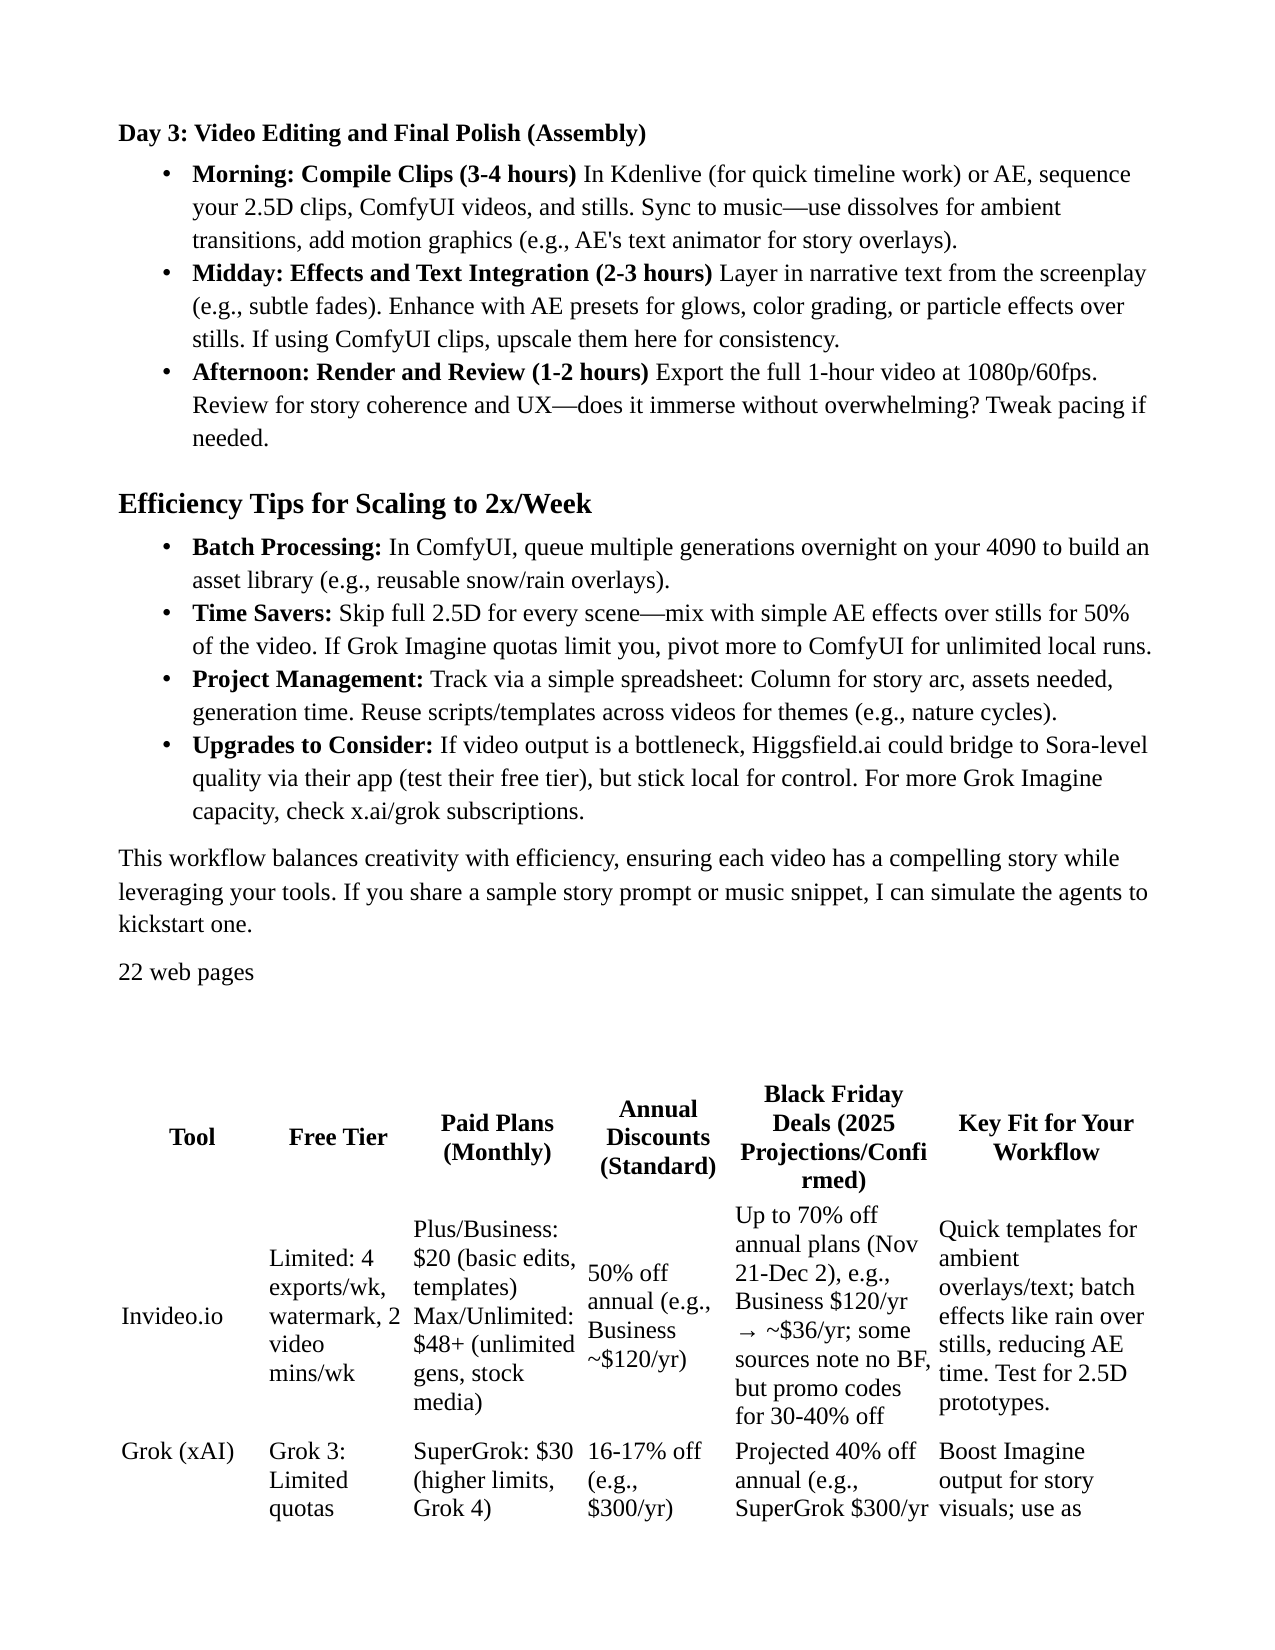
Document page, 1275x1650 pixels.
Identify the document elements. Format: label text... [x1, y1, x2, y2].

table_cell Invideo.io [118, 1197, 266, 1433]
table_cell Up to 70% off annual plans (Nov 21-Dec 2), e.g., Business $120/yr → ~$36/yr; some sources note no BF, but promo codes for 30-40% off [732, 1197, 936, 1433]
table_cell SuperGrok: $30 (higher limits, Grok 4) [410, 1433, 584, 1525]
subtitle Day 3: Video Editing and Final Polish (Assembly) [118, 118, 1157, 147]
table_header Tool [118, 1076, 266, 1197]
table_header Black Friday Deals (2025 Projections/Confirmed) [732, 1076, 936, 1197]
list Batch Processing: In ComfyUI, queue multiple generations overnight on your 4090 to build an asset library (e.g., reusable snow/rain overlays). [162, 532, 1157, 593]
table_cell Plus/Business: $20 (basic edits, templates) Max/Unlimited: $48+ (unlimited gens, stock media) [410, 1197, 584, 1433]
list Upgrades to Consider: If video output is a bottleneck, Higgsfield.ai could bridge to Sora-level quality via their app (test their free tier), but stick local for control. For more Grok Imagine capacity, check x.ai/grok subscriptions. [162, 730, 1157, 825]
table_header Key Fit for Your Workflow [936, 1076, 1157, 1197]
table_cell Limited: 4 exports/wk, watermark, 2 video mins/wk [266, 1197, 410, 1433]
list Morning: Compile Clips (3-4 hours) In Kdenlive (for quick timeline work) or AE, sequence your 2.5D clips, ComfyUI videos, and stills. Sync to music—use dissolves for ambient transitions, add motion graphics (e.g., AE's text animator for story overlays). [162, 159, 1157, 254]
table_cell Projected 40% off annual (e.g., SuperGrok $300/yr [732, 1433, 936, 1525]
list Time Savers: Skip full 2.5D for every scene—mix with simple AE effects over stills for 50% of the video. If Grok Imagine quotas limit you, pivot more to ComfyUI for unlimited local runs. [162, 598, 1157, 659]
table_cell 16-17% off (e.g., $300/yr) [584, 1433, 732, 1525]
list Afternoon: Render and Review (1-2 hours) Export the full 1-hour video at 1080p/60fps. Review for story coherence and UX—does it immerse without overwhelming? Tweak pacing if needed. [162, 357, 1157, 452]
table_header Free Tier [266, 1076, 410, 1197]
table_cell Grok (xAI) [118, 1433, 266, 1525]
table_cell 50% off annual (e.g., Business ~$120/yr) [584, 1197, 732, 1433]
text This workflow balances creativity with efficiency, ensuring each video has a compelling story while leveraging your tools. If you share a sample story prompt or music snippet, I can simulate the agents to kickstart one. [118, 843, 1157, 938]
table_header Paid Plans (Monthly) [410, 1076, 584, 1197]
table_cell Boost Imagine output for story visuals; use as [936, 1433, 1157, 1525]
table_cell Grok 3: Limited quotas [266, 1433, 410, 1525]
text 22 web pages [118, 957, 1157, 986]
table_header Annual Discounts (Standard) [584, 1076, 732, 1197]
list Project Management: Track via a simple spreadsheet: Column for story arc, assets needed, generation time. Reuse scripts/templates across videos for themes (e.g., nature cycles). [162, 664, 1157, 726]
table_cell Quick templates for ambient overlays/text; batch effects like rain over stills, reducing AE time. Test for 2.5D prototypes. [936, 1197, 1157, 1433]
list Midday: Effects and Text Integration (2-3 hours) Layer in narrative text from the screenplay (e.g., subtle fades). Enhance with AE presets for glows, color grading, or particle effects over stills. If using ComfyUI clips, upscale them here for consistency. [162, 258, 1157, 353]
subtitle Efficiency Tips for Scaling to 2x/Week [118, 486, 1157, 519]
